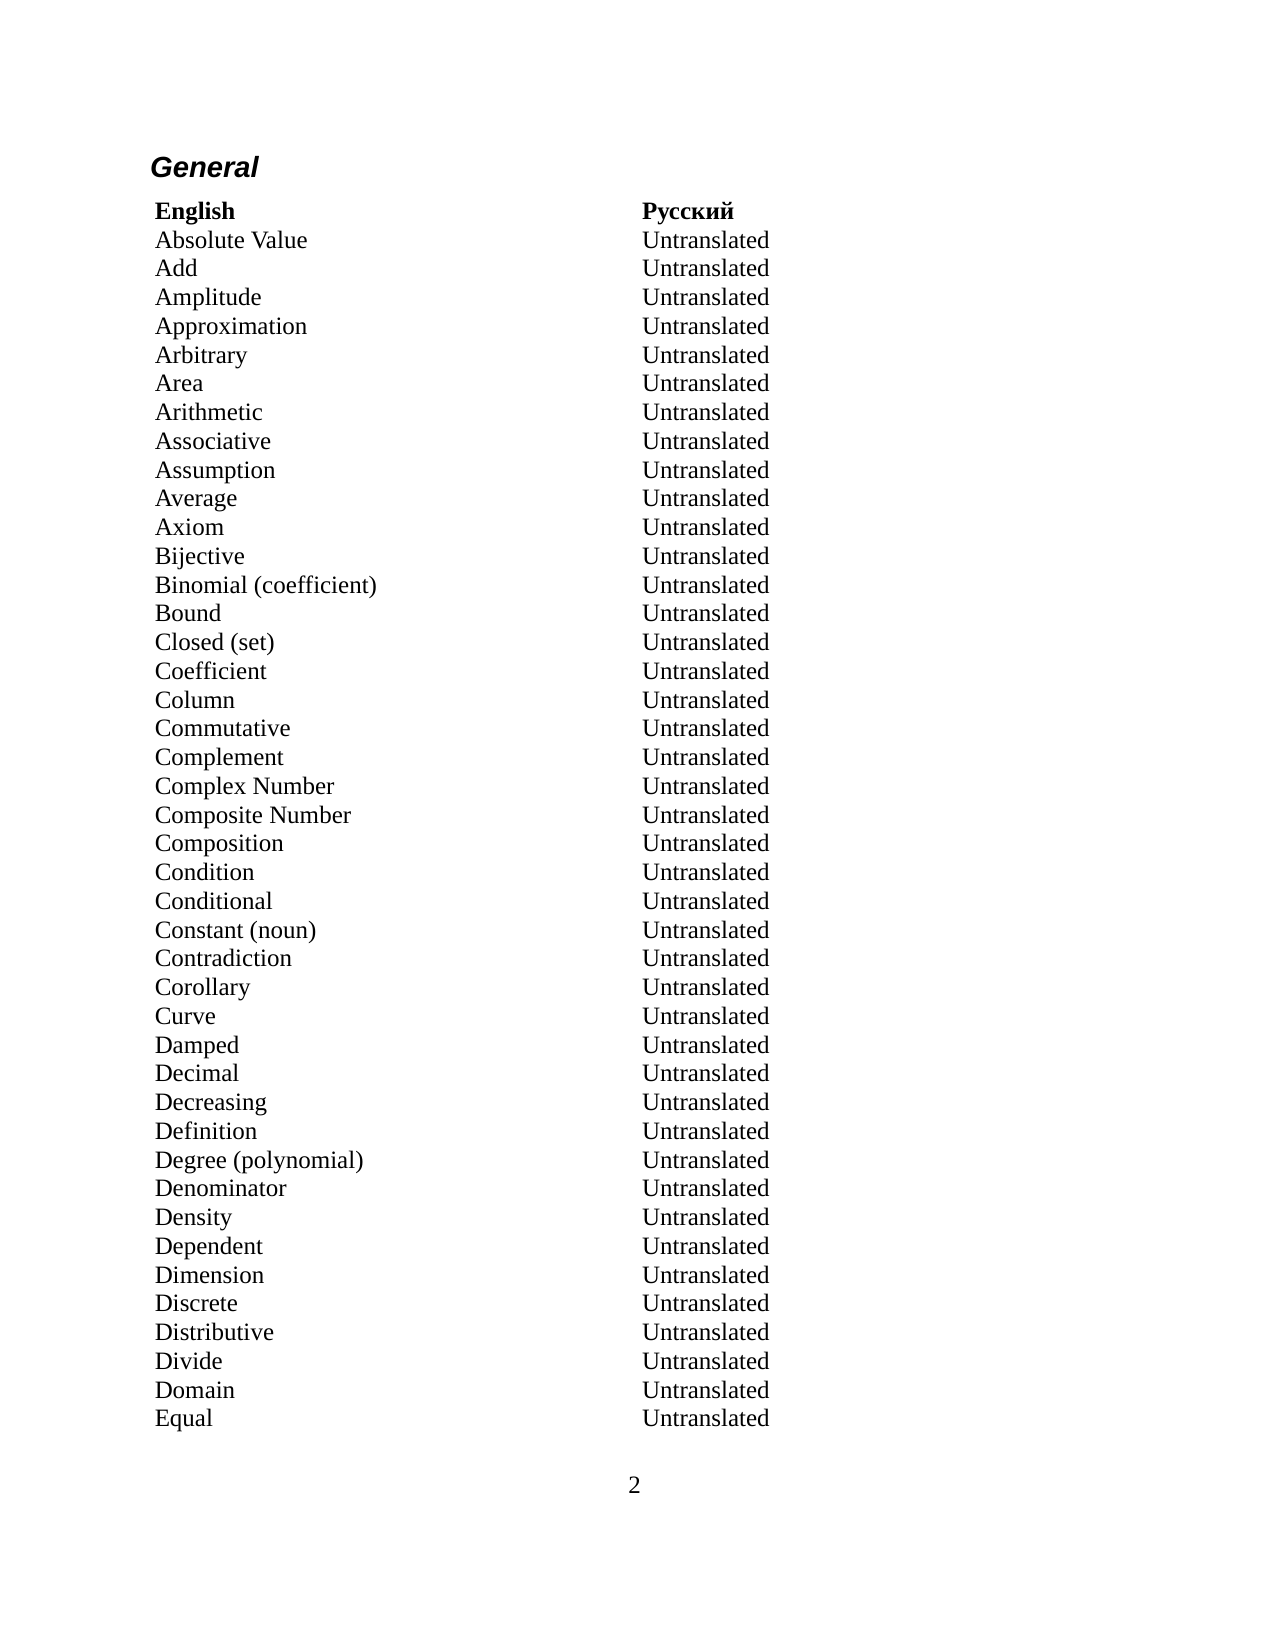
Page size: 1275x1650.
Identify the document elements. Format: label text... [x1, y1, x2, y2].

table_cell Arithmetic [150, 397, 637, 426]
table_cell Untranslated [638, 455, 1125, 483]
table_cell Untranslated [638, 254, 1125, 282]
table_cell Untranslated [638, 484, 1125, 512]
table_cell Untranslated [638, 1174, 1125, 1202]
table_cell Add [150, 254, 637, 282]
table_cell Axiom [150, 512, 637, 541]
table_cell Untranslated [638, 570, 1125, 598]
table_cell Untranslated [638, 1289, 1125, 1317]
subtitle General [150, 150, 1125, 183]
table_cell Arbitrary [150, 340, 637, 368]
table_cell Complex Number [150, 771, 637, 800]
table_cell Untranslated [638, 857, 1125, 886]
table_cell Approximation [150, 311, 637, 340]
table_cell Closed (set) [150, 627, 637, 656]
table_cell Decimal [150, 1059, 637, 1087]
table_cell Untranslated [638, 1375, 1125, 1403]
table_cell Untranslated [638, 541, 1125, 570]
table_cell Assumption [150, 455, 637, 483]
table_header English [150, 196, 637, 225]
table_cell Untranslated [638, 742, 1125, 771]
table_cell Untranslated [638, 225, 1125, 253]
table_cell Divide [150, 1346, 637, 1375]
table_cell Binomial (coefficient) [150, 570, 637, 598]
table_cell Untranslated [638, 800, 1125, 828]
table_cell Untranslated [638, 944, 1125, 972]
table_cell Untranslated [638, 771, 1125, 800]
table_cell Bound [150, 599, 637, 627]
table_cell Contradiction [150, 944, 637, 972]
table_cell Curve [150, 1001, 637, 1030]
table_cell Area [150, 369, 637, 397]
table_cell Column [150, 685, 637, 713]
table_cell Untranslated [638, 340, 1125, 368]
table_cell Untranslated [638, 512, 1125, 541]
table_cell Untranslated [638, 369, 1125, 397]
table_cell Untranslated [638, 886, 1125, 915]
table_cell Conditional [150, 886, 637, 915]
table_cell Condition [150, 857, 637, 886]
table_cell Untranslated [638, 1087, 1125, 1116]
table_cell Dependent [150, 1231, 637, 1260]
table_cell Domain [150, 1375, 637, 1403]
table_cell Untranslated [638, 1059, 1125, 1087]
table_cell Untranslated [638, 1116, 1125, 1145]
table_cell Composition [150, 829, 637, 857]
table_cell Untranslated [638, 1404, 1125, 1432]
table_cell Untranslated [638, 685, 1125, 713]
table_cell Distributive [150, 1317, 637, 1346]
table_cell Untranslated [638, 599, 1125, 627]
table_cell Untranslated [638, 627, 1125, 656]
table_cell Complement [150, 742, 637, 771]
table_cell Untranslated [638, 829, 1125, 857]
table_cell Commutative [150, 714, 637, 742]
table_cell Dimension [150, 1260, 637, 1288]
table_cell Decreasing [150, 1087, 637, 1116]
table_cell Untranslated [638, 1346, 1125, 1375]
table_cell Untranslated [638, 426, 1125, 455]
table_cell Amplitude [150, 282, 637, 311]
table_cell Denominator [150, 1174, 637, 1202]
table_cell Untranslated [638, 714, 1125, 742]
table_cell Average [150, 484, 637, 512]
table_cell Untranslated [638, 656, 1125, 685]
table_cell Damped [150, 1030, 637, 1058]
table_cell Untranslated [638, 1001, 1125, 1030]
table_cell Constant (noun) [150, 915, 637, 943]
table_cell Discrete [150, 1289, 637, 1317]
table_cell Corollary [150, 972, 637, 1001]
table_cell Untranslated [638, 1317, 1125, 1346]
table_cell Untranslated [638, 1145, 1125, 1173]
table_cell Coefficient [150, 656, 637, 685]
table_cell Composite Number [150, 800, 637, 828]
table_cell Untranslated [638, 1260, 1125, 1288]
table_cell Density [150, 1202, 637, 1231]
table_cell Bijective [150, 541, 637, 570]
table_cell Untranslated [638, 915, 1125, 943]
table_cell Degree (polynomial) [150, 1145, 637, 1173]
table_cell Associative [150, 426, 637, 455]
table_cell Equal [150, 1404, 637, 1432]
table_cell Untranslated [638, 311, 1125, 340]
table_cell Definition [150, 1116, 637, 1145]
table_cell Absolute Value [150, 225, 637, 253]
table_cell Untranslated [638, 972, 1125, 1001]
table_cell Untranslated [638, 1202, 1125, 1231]
table_cell Untranslated [638, 1231, 1125, 1260]
table_cell Untranslated [638, 397, 1125, 426]
table_header Русский [638, 196, 1125, 225]
table_cell Untranslated [638, 1030, 1125, 1058]
table_cell Untranslated [638, 282, 1125, 311]
